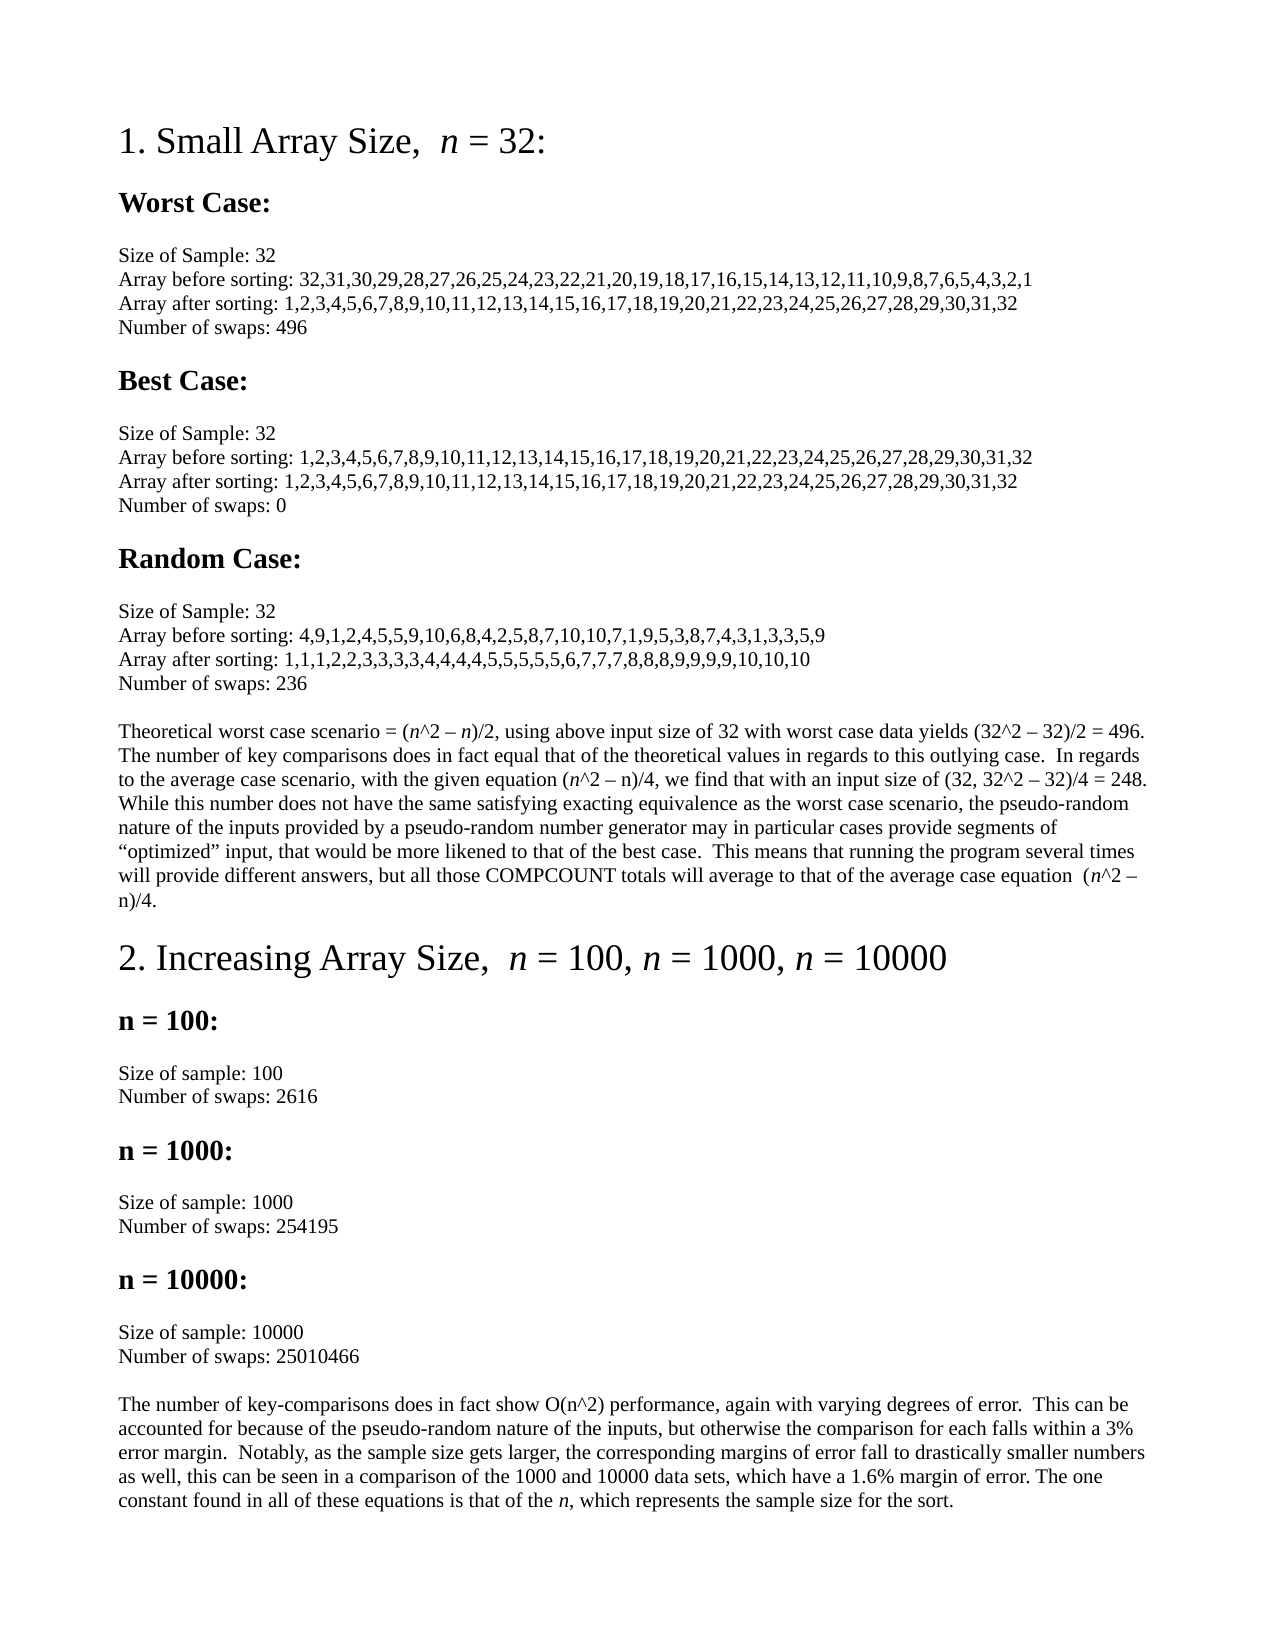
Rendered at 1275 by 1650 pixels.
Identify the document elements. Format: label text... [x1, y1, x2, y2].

text Size of Sample: 32 [118, 421, 1157, 445]
text Array after sorting: 1,2,3,4,5,6,7,8,9,10,11,12,13,14,15,16,17,18,19,20,21,22,23,24,25,26,27,28,29,30,31,32 [118, 469, 1157, 493]
text The number of key-comparisons does in fact show O(n^2) performance, again with varying degrees of error. This can be accounted for because of the pseudo-random nature of the inputs, but otherwise the comparison for each falls within a 3% error margin. Notably, as the sample size gets larger, the corresponding margins of error fall to drastically smaller numbers as well, this can be seen in a comparison of the 1000 and 10000 data sets, which have a 1.6% margin of error. The one constant found in all of these equations is that of the n, which represents the sample size for the sort. [118, 1392, 1157, 1512]
text n = 100: [118, 1003, 1157, 1036]
text Array before sorting: 1,2,3,4,5,6,7,8,9,10,11,12,13,14,15,16,17,18,19,20,21,22,23,24,25,26,27,28,29,30,31,32 [118, 445, 1157, 469]
text Number of swaps: 254195 [118, 1214, 1157, 1238]
text Worst Case: [118, 185, 1157, 219]
text Array after sorting: 1,1,1,2,2,3,3,3,3,4,4,4,4,5,5,5,5,5,6,7,7,7,8,8,8,9,9,9,9,10,10,10 [118, 647, 1157, 671]
text Size of Sample: 32 [118, 243, 1157, 267]
text Number of swaps: 25010466 [118, 1344, 1157, 1368]
text Array before sorting: 4,9,1,2,4,5,5,9,10,6,8,4,2,5,8,7,10,10,7,1,9,5,3,8,7,4,3,1,3,3,5,9 [118, 623, 1157, 647]
text Array before sorting: 32,31,30,29,28,27,26,25,24,23,22,21,20,19,18,17,16,15,14,13,12,11,10,9,8,7,6,5,4,3,2,1 [118, 267, 1157, 291]
text Size of sample: 10000 [118, 1320, 1157, 1344]
text n = 1000: [118, 1133, 1157, 1166]
text Array after sorting: 1,2,3,4,5,6,7,8,9,10,11,12,13,14,15,16,17,18,19,20,21,22,23,24,25,26,27,28,29,30,31,32 [118, 291, 1157, 315]
text Best Case: [118, 363, 1157, 397]
text 2. Increasing Array Size, n = 100, n = 1000, n = 10000 [118, 936, 1157, 979]
text Size of sample: 100 [118, 1060, 1157, 1084]
text 1. Small Array Size, n = 32: [118, 118, 1157, 161]
text Number of swaps: 2616 [118, 1084, 1157, 1108]
text Number of swaps: 496 [118, 315, 1157, 339]
text Size of sample: 1000 [118, 1190, 1157, 1214]
text Number of swaps: 236 [118, 671, 1157, 695]
text Random Case: [118, 541, 1157, 575]
text Theoretical worst case scenario = (n^2 – n)/2, using above input size of 32 with worst case data yields (32^2 – 32)/2 = 496. The number of key comparisons does in fact equal that of the theoretical values in regards to this outlying case. In regards to the average case scenario, with the given equation (n^2 – n)/4, we find that with an input size of (32, 32^2 – 32)/4 = 248. While this number does not have the same satisfying exacting equivalence as the worst case scenario, the pseudo-random nature of the inputs provided by a pseudo-random number generator may in particular cases provide segments of “optimized” input, that would be more likened to that of the best case. This means that running the program several times will provide different answers, but all those COMPCOUNT totals will average to that of the average case equation (n^2 – n)/4. [118, 719, 1157, 912]
text Number of swaps: 0 [118, 493, 1157, 517]
text n = 10000: [118, 1262, 1157, 1296]
text Size of Sample: 32 [118, 599, 1157, 623]
